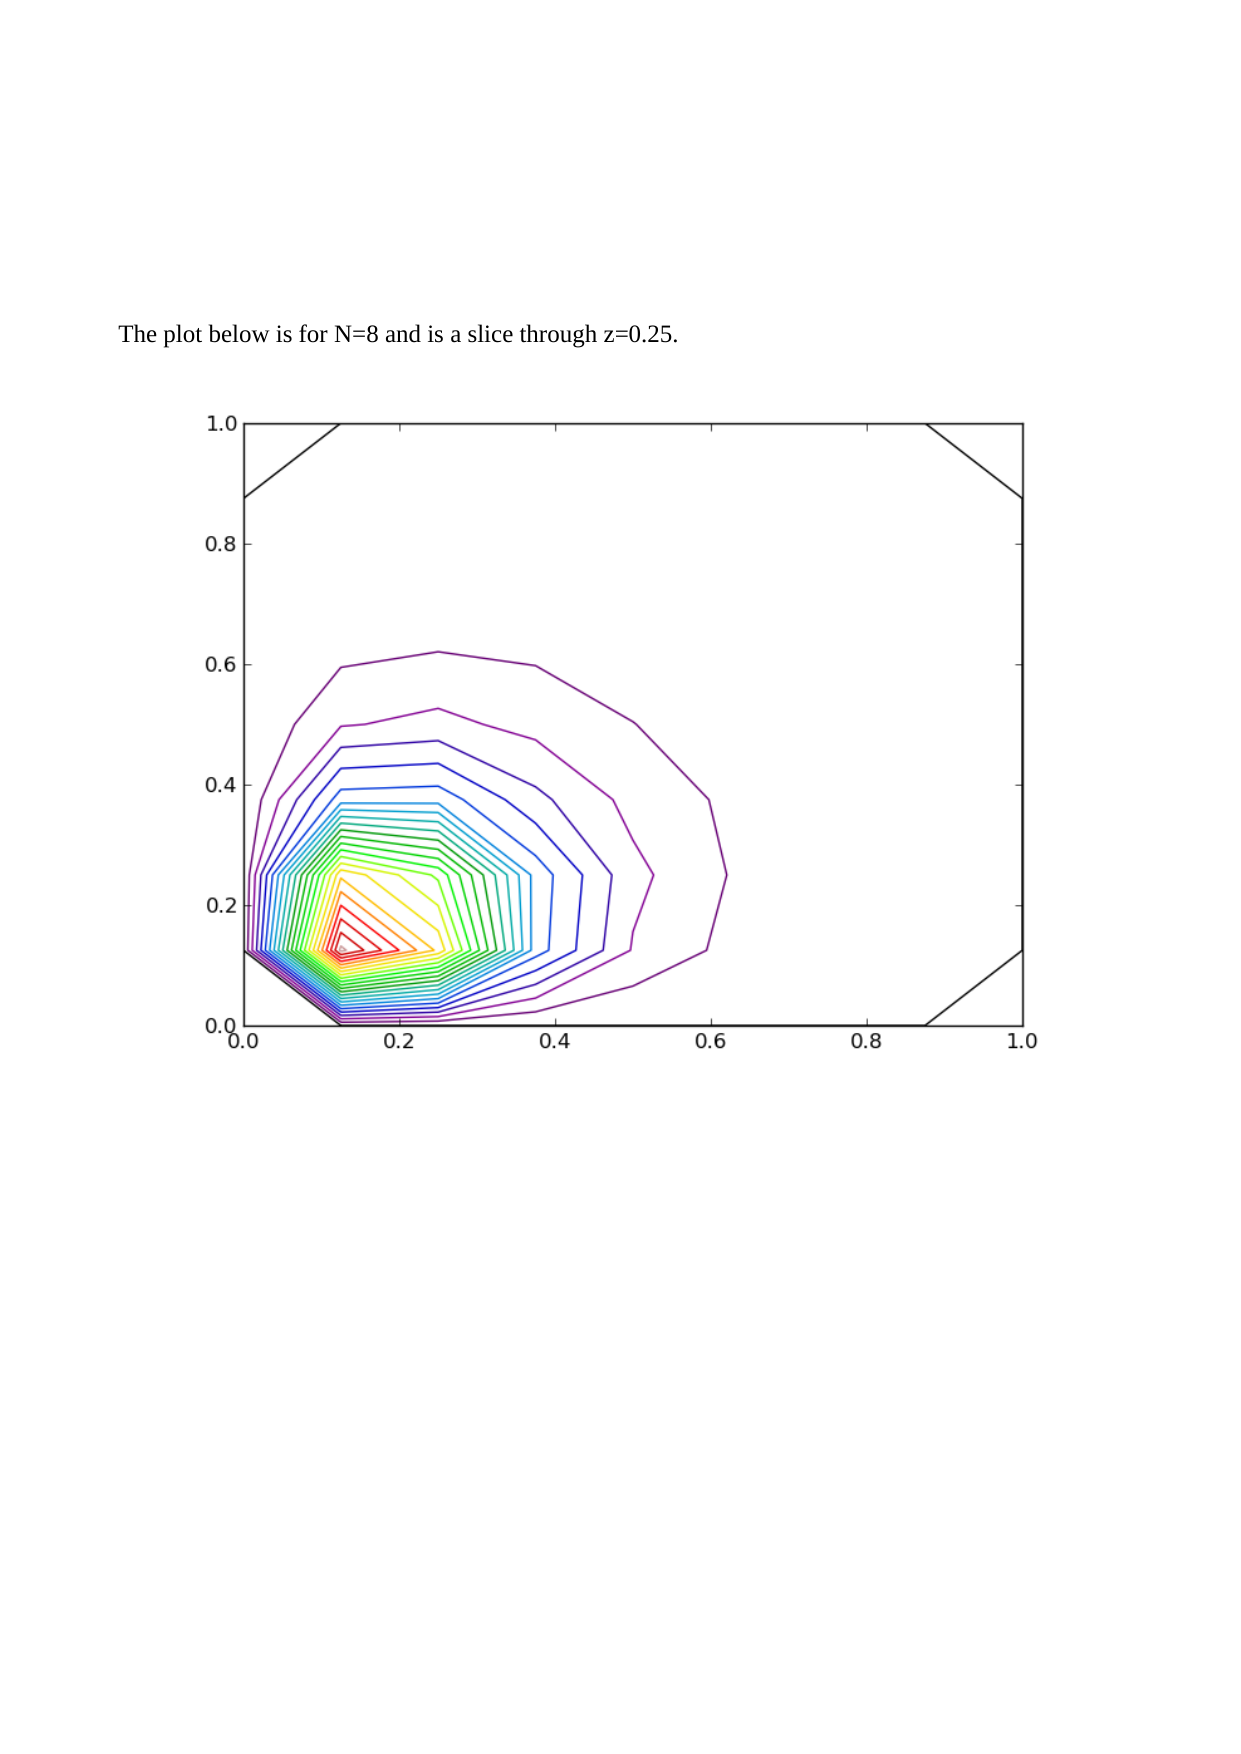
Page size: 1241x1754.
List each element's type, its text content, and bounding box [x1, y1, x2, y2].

text The plot below is for N=8 and is a slice through z=0.25. [118, 319, 1122, 348]
picture [118, 348, 1123, 1101]
